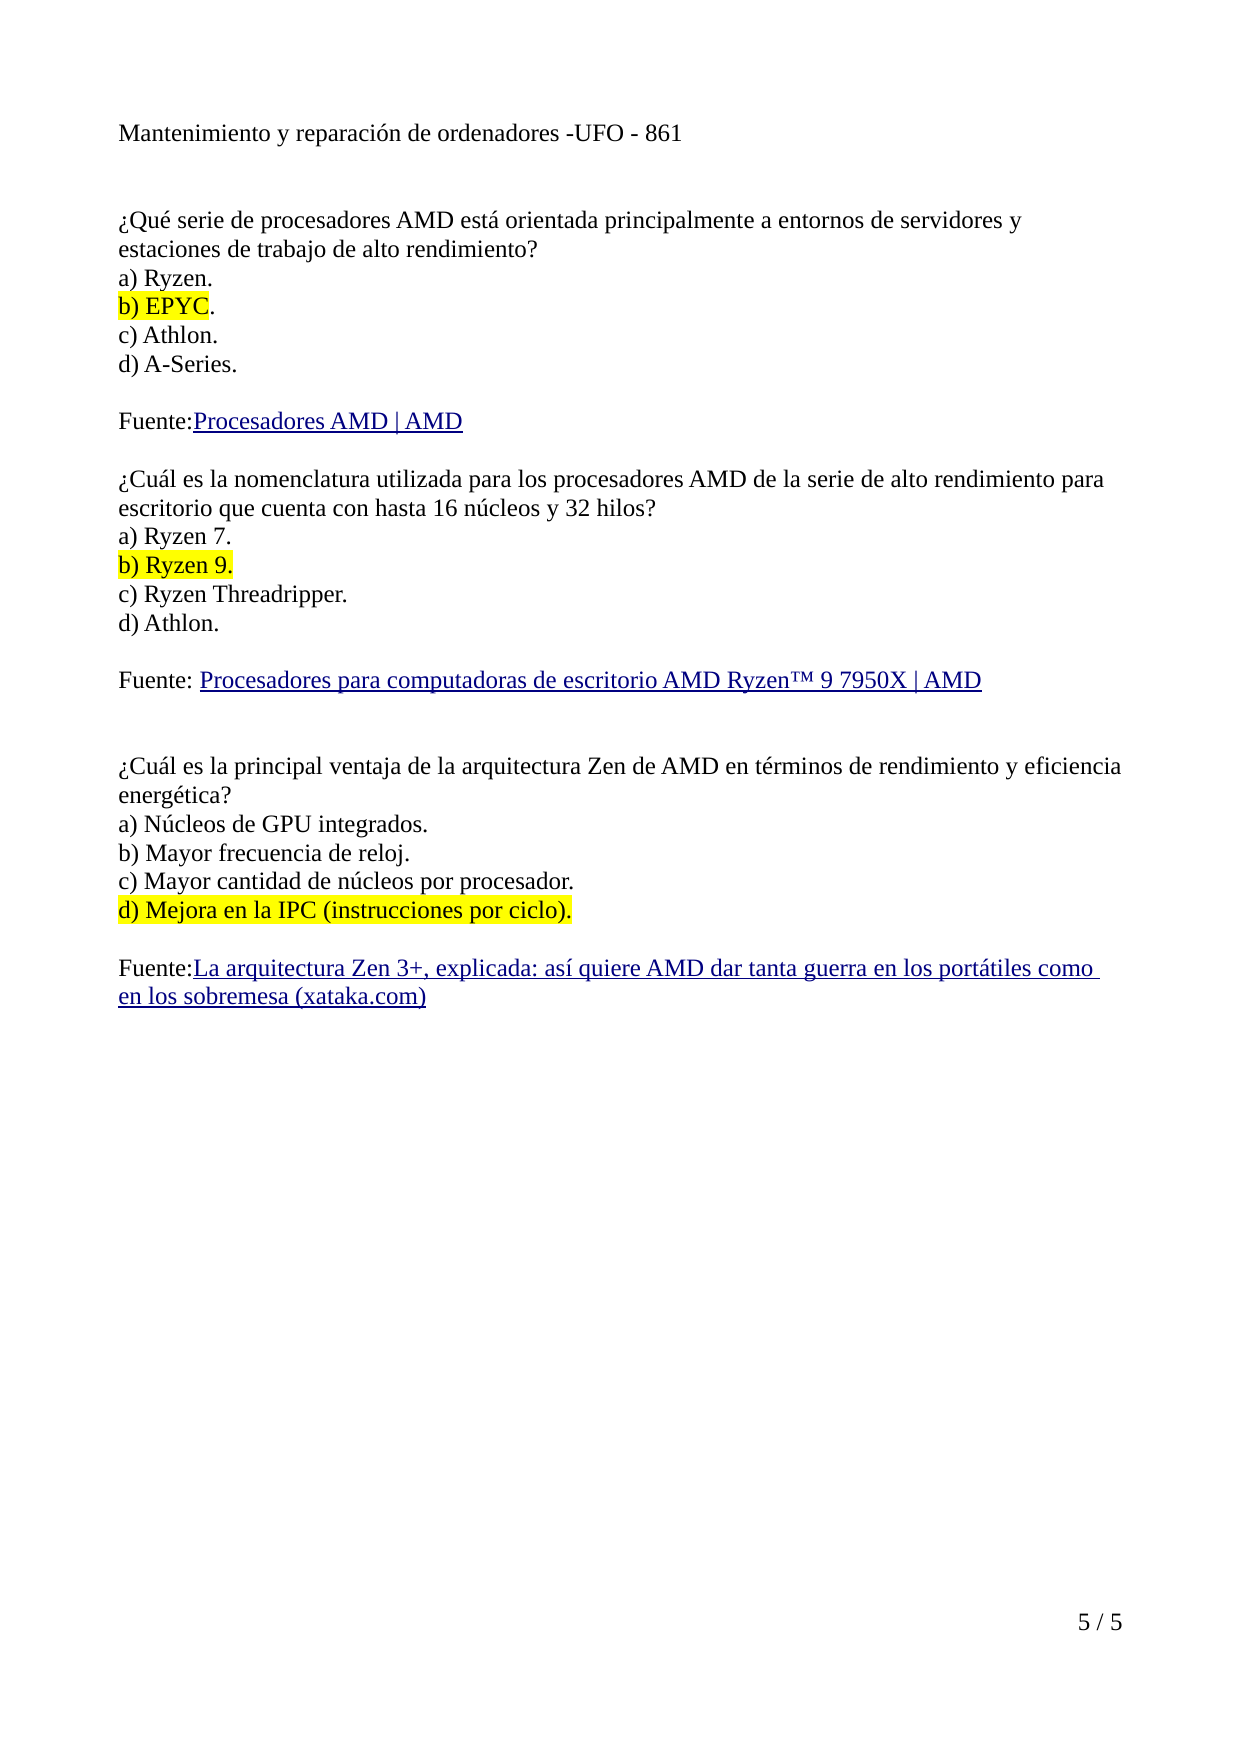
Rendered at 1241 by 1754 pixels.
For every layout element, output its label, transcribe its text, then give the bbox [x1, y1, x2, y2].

text a) Ryzen 7. [118, 521, 1122, 550]
text Fuente:La arquitectura Zen 3+, explicada: así quiere AMD dar tanta guerra en los portátiles como en los sobremesa (xataka.com) [118, 953, 1122, 1010]
text ¿Qué serie de procesadores AMD está orientada principalmente a entornos de servidores y estaciones de trabajo de alto rendimiento? [118, 205, 1122, 263]
text a) Ryzen. [118, 263, 1122, 291]
text d) Athlon. [118, 608, 1122, 636]
text ¿Cuál es la nomenclatura utilizada para los procesadores AMD de la serie de alto rendimiento para escritorio que cuenta con hasta 16 núcleos y 32 hilos? [118, 464, 1122, 521]
text Fuente: Procesadores para computadoras de escritorio AMD Ryzen™ 9 7950X | AMD [118, 665, 1122, 694]
text c) Athlon. [118, 320, 1122, 349]
text d) Mejora en la IPC (instrucciones por ciclo). [118, 895, 1122, 924]
text b) Mayor frecuencia de reloj. [118, 838, 1122, 866]
text b) Ryzen 9. [118, 550, 1122, 579]
text b) EPYC. [118, 291, 1122, 320]
text c) Ryzen Threadripper. [118, 579, 1122, 608]
text Fuente:Procesadores AMD | AMD [118, 378, 1122, 435]
text a) Núcleos de GPU integrados. [118, 809, 1122, 838]
text c) Mayor cantidad de núcleos por procesador. [118, 866, 1122, 895]
text ¿Cuál es la principal ventaja de la arquitectura Zen de AMD en términos de rendimiento y eficiencia energética? [118, 751, 1122, 809]
text d) A-Series. [118, 349, 1122, 378]
